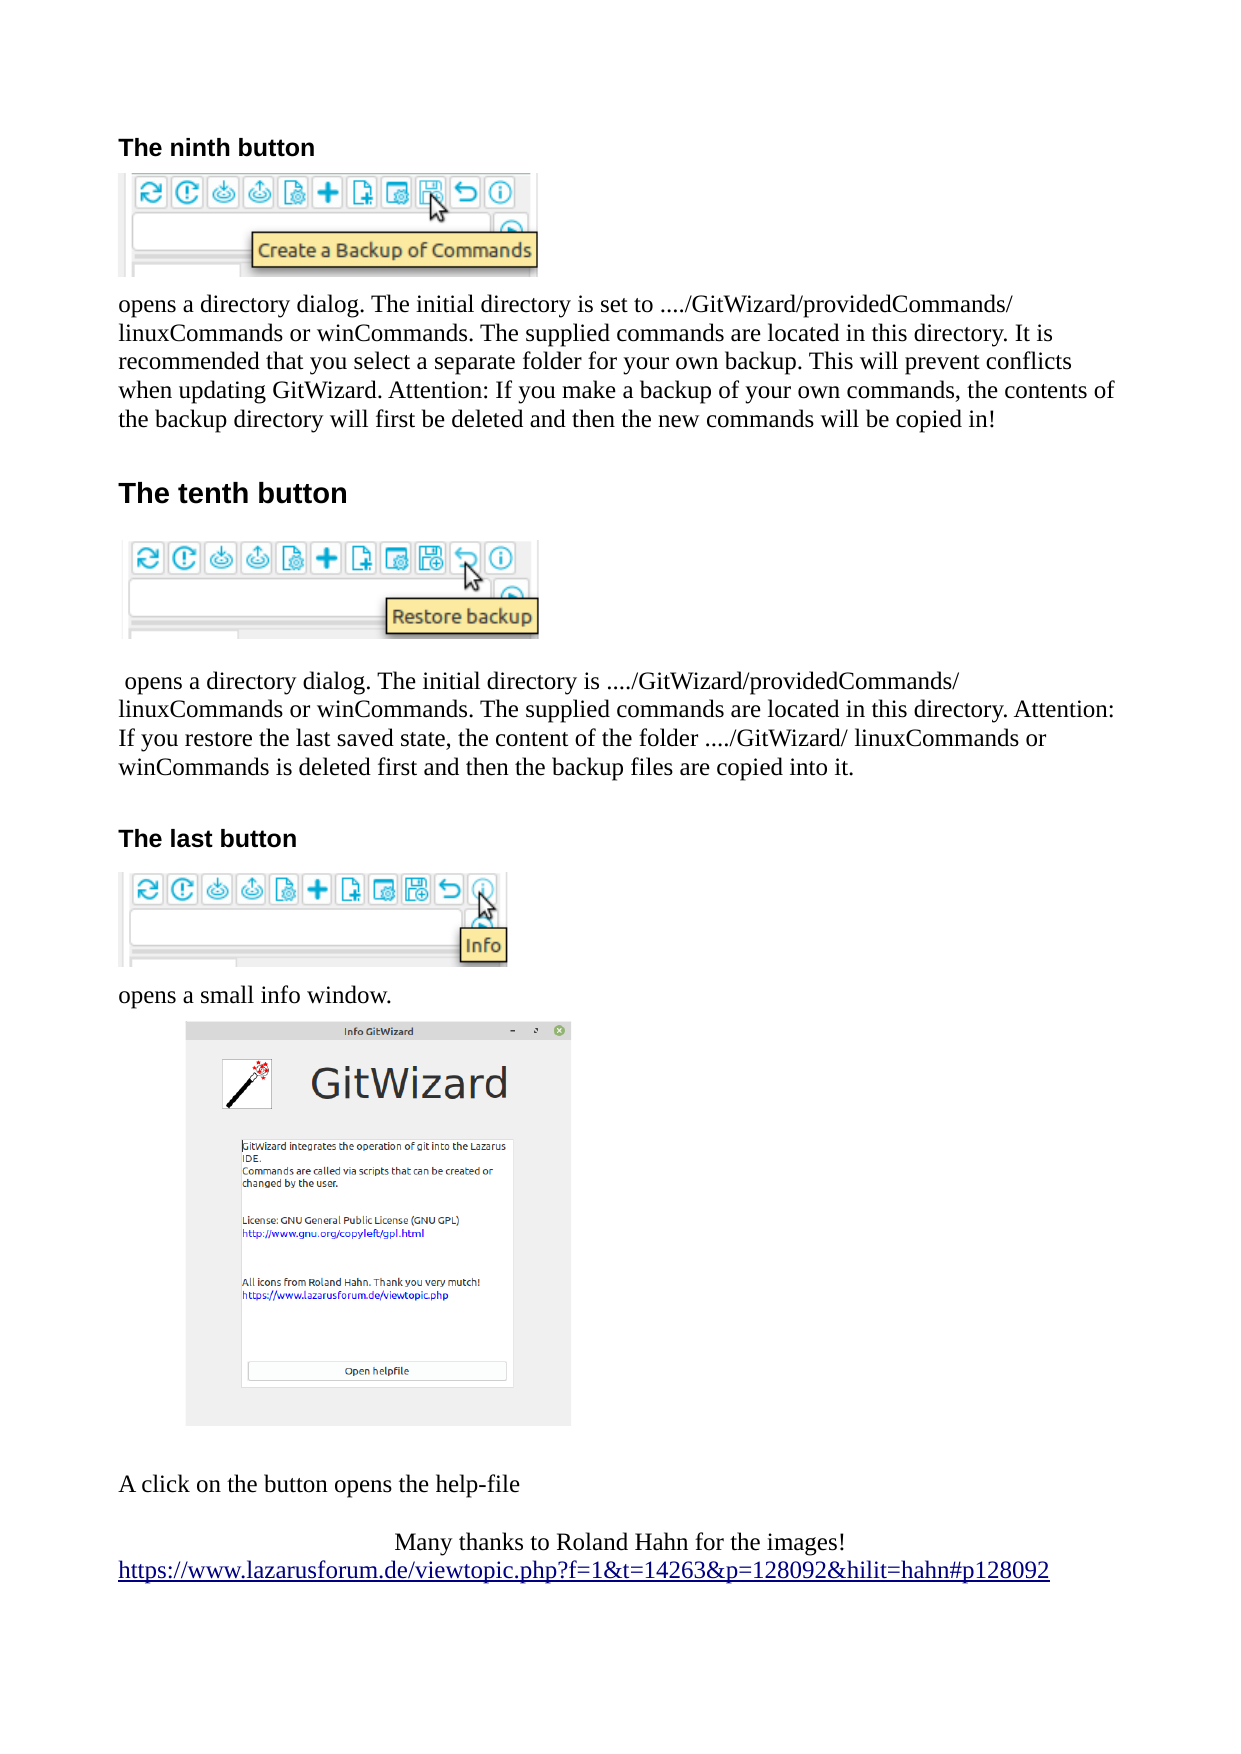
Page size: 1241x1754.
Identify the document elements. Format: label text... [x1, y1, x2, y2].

text opens a directory dialog. The initial directory is set to ..../GitWizard/providedCommands/ linuxCommands or winCommands. The supplied commands are located in this directory. It is recommended that you select a separate folder for your own backup. This will prevent conflicts when updating GitWizard. Attention: If you make a backup of your own commands, the contents of the backup directory will first be deleted and then the new commands will be copied in! [118, 289, 1122, 433]
subtitle The ninth button [118, 133, 1122, 161]
text https://www.lazarusforum.de/viewtopic.php?f=1&t=14263&p=128092&hilit=hahn#p128092 [118, 1555, 1122, 1584]
picture [118, 872, 519, 967]
text Many thanks to Roland Hahn for the images! [118, 1527, 1122, 1555]
picture [185, 1021, 572, 1426]
subtitle The last button [118, 824, 1122, 853]
text opens a directory dialog. The initial directory is ..../GitWizard/providedCommands/ linuxCommands or winCommands. The supplied commands are located in this directory. Attention: If you restore the last saved state, the content of the folder ..../GitWizard/ linuxCommands or winCommands is deleted first and then the backup files are copied into it. [118, 666, 1122, 781]
picture [117, 173, 544, 277]
text A click on the button opens the help-file [118, 1469, 1122, 1498]
subtitle The tenth button [118, 476, 1122, 509]
picture [121, 540, 548, 639]
text opens a small info window. [118, 980, 1122, 1009]
